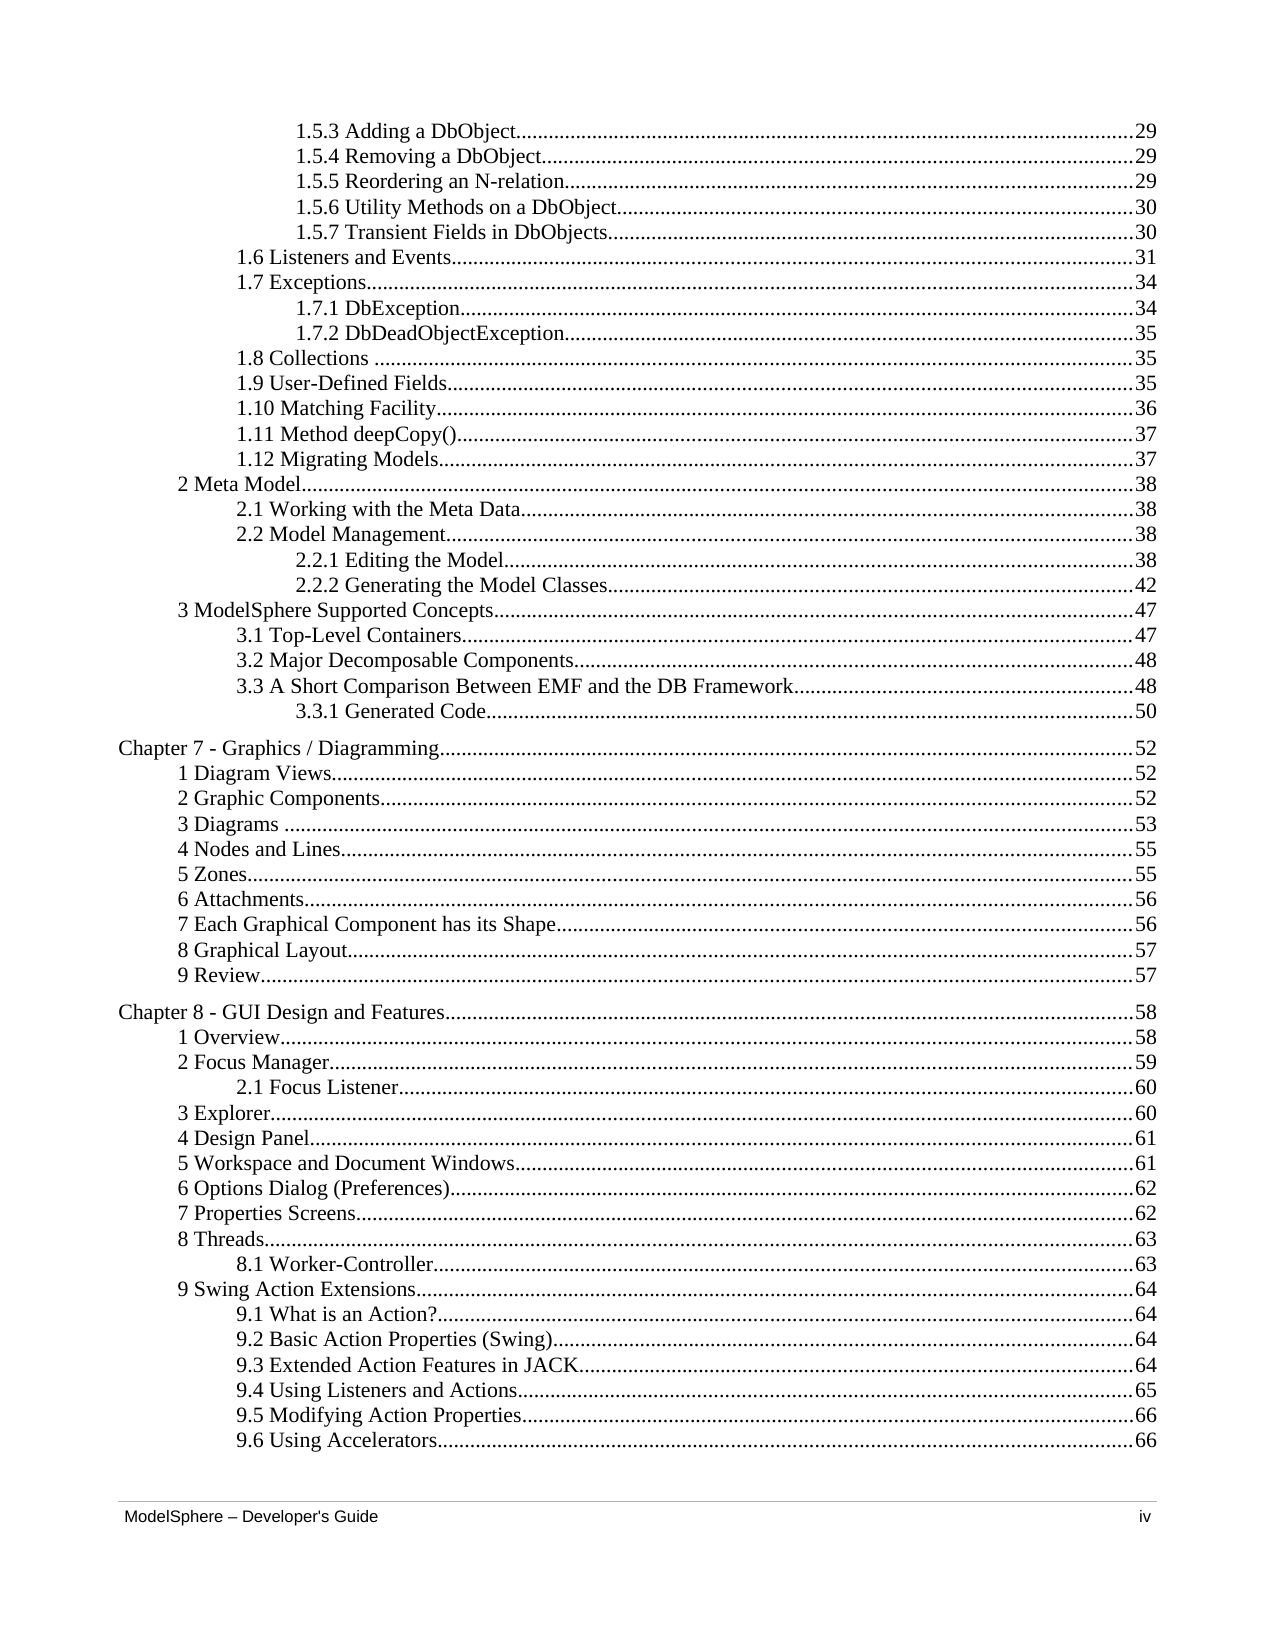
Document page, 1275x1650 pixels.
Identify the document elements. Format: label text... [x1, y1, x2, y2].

text 1.5.4 Removing a DbObject 29 [295, 143, 1157, 168]
text 2 Graphic Components 52 [177, 785, 1157, 811]
text 2 Meta Model 38 [177, 471, 1157, 496]
text 9.4 Using Listeners and Actions 65 [236, 1377, 1157, 1402]
text 1.7 Exceptions 34 [236, 269, 1157, 294]
text 6 Options Dialog (Preferences) 62 [177, 1175, 1157, 1200]
text 1.10 Matching Facility 36 [236, 395, 1157, 421]
text 8 Threads 63 [177, 1226, 1157, 1251]
text 8 Graphical Layout 57 [177, 937, 1157, 962]
text 9 Swing Action Extensions 64 [177, 1276, 1157, 1301]
text 9.6 Using Accelerators 66 [236, 1427, 1157, 1452]
text 2.1 Working with the Meta Data 38 [236, 496, 1157, 521]
text 1.5.6 Utility Methods on a DbObject 30 [295, 194, 1157, 219]
text 7 Properties Screens 62 [177, 1200, 1157, 1226]
text 9.1 What is an Action? 64 [236, 1301, 1157, 1326]
text 2.1 Focus Listener 60 [236, 1074, 1157, 1099]
text 2.2.1 Editing the Model 38 [295, 547, 1157, 572]
text 6 Attachments 56 [177, 886, 1157, 911]
text 4 Design Panel 61 [177, 1125, 1157, 1150]
text 1.11 Method deepCopy() 37 [236, 421, 1157, 446]
text 9.2 Basic Action Properties (Swing) 64 [236, 1326, 1157, 1352]
text 1.7.2 DbDeadObjectException 35 [295, 320, 1157, 345]
text 3.3.1 Generated Code 50 [295, 698, 1157, 723]
text Chapter 7 - Graphics / Diagramming 52 [118, 735, 1157, 760]
text Chapter 8 - GUI Design and Features 58 [118, 999, 1157, 1024]
text 8.1 Worker-Controller 63 [236, 1251, 1157, 1276]
text 5 Zones 55 [177, 861, 1157, 886]
text 2 Focus Manager 59 [177, 1049, 1157, 1074]
text 1.6 Listeners and Events 31 [236, 244, 1157, 269]
text 1.5.3 Adding a DbObject 29 [295, 118, 1157, 143]
text 1.9 User-Defined Fields 35 [236, 370, 1157, 395]
text 3.2 Major Decomposable Components 48 [236, 647, 1157, 673]
text 4 Nodes and Lines 55 [177, 836, 1157, 861]
text 3 ModelSphere Supported Concepts 47 [177, 597, 1157, 622]
text 2.2.2 Generating the Model Classes 42 [295, 572, 1157, 597]
text 1.7.1 DbException 34 [295, 294, 1157, 320]
text 3 Diagrams 53 [177, 811, 1157, 836]
text 1.8 Collections 35 [236, 345, 1157, 370]
text 1 Diagram Views 52 [177, 760, 1157, 785]
text 9.3 Extended Action Features in JACK 64 [236, 1352, 1157, 1377]
text 1.12 Migrating Models 37 [236, 446, 1157, 471]
text 9.5 Modifying Action Properties 66 [236, 1402, 1157, 1427]
text 5 Workspace and Document Windows 61 [177, 1150, 1157, 1175]
text 1 Overview 58 [177, 1024, 1157, 1049]
text 1.5.7 Transient Fields in DbObjects 30 [295, 219, 1157, 244]
text 1.5.5 Reordering an N-relation 29 [295, 168, 1157, 194]
text 9 Review 57 [177, 962, 1157, 987]
text 2.2 Model Management 38 [236, 521, 1157, 547]
text 3.3 A Short Comparison Between EMF and the DB Framework 48 [236, 673, 1157, 698]
text 7 Each Graphical Component has its Shape 56 [177, 911, 1157, 937]
text 3.1 Top-Level Containers 47 [236, 622, 1157, 647]
text 3 Explorer 60 [177, 1099, 1157, 1125]
